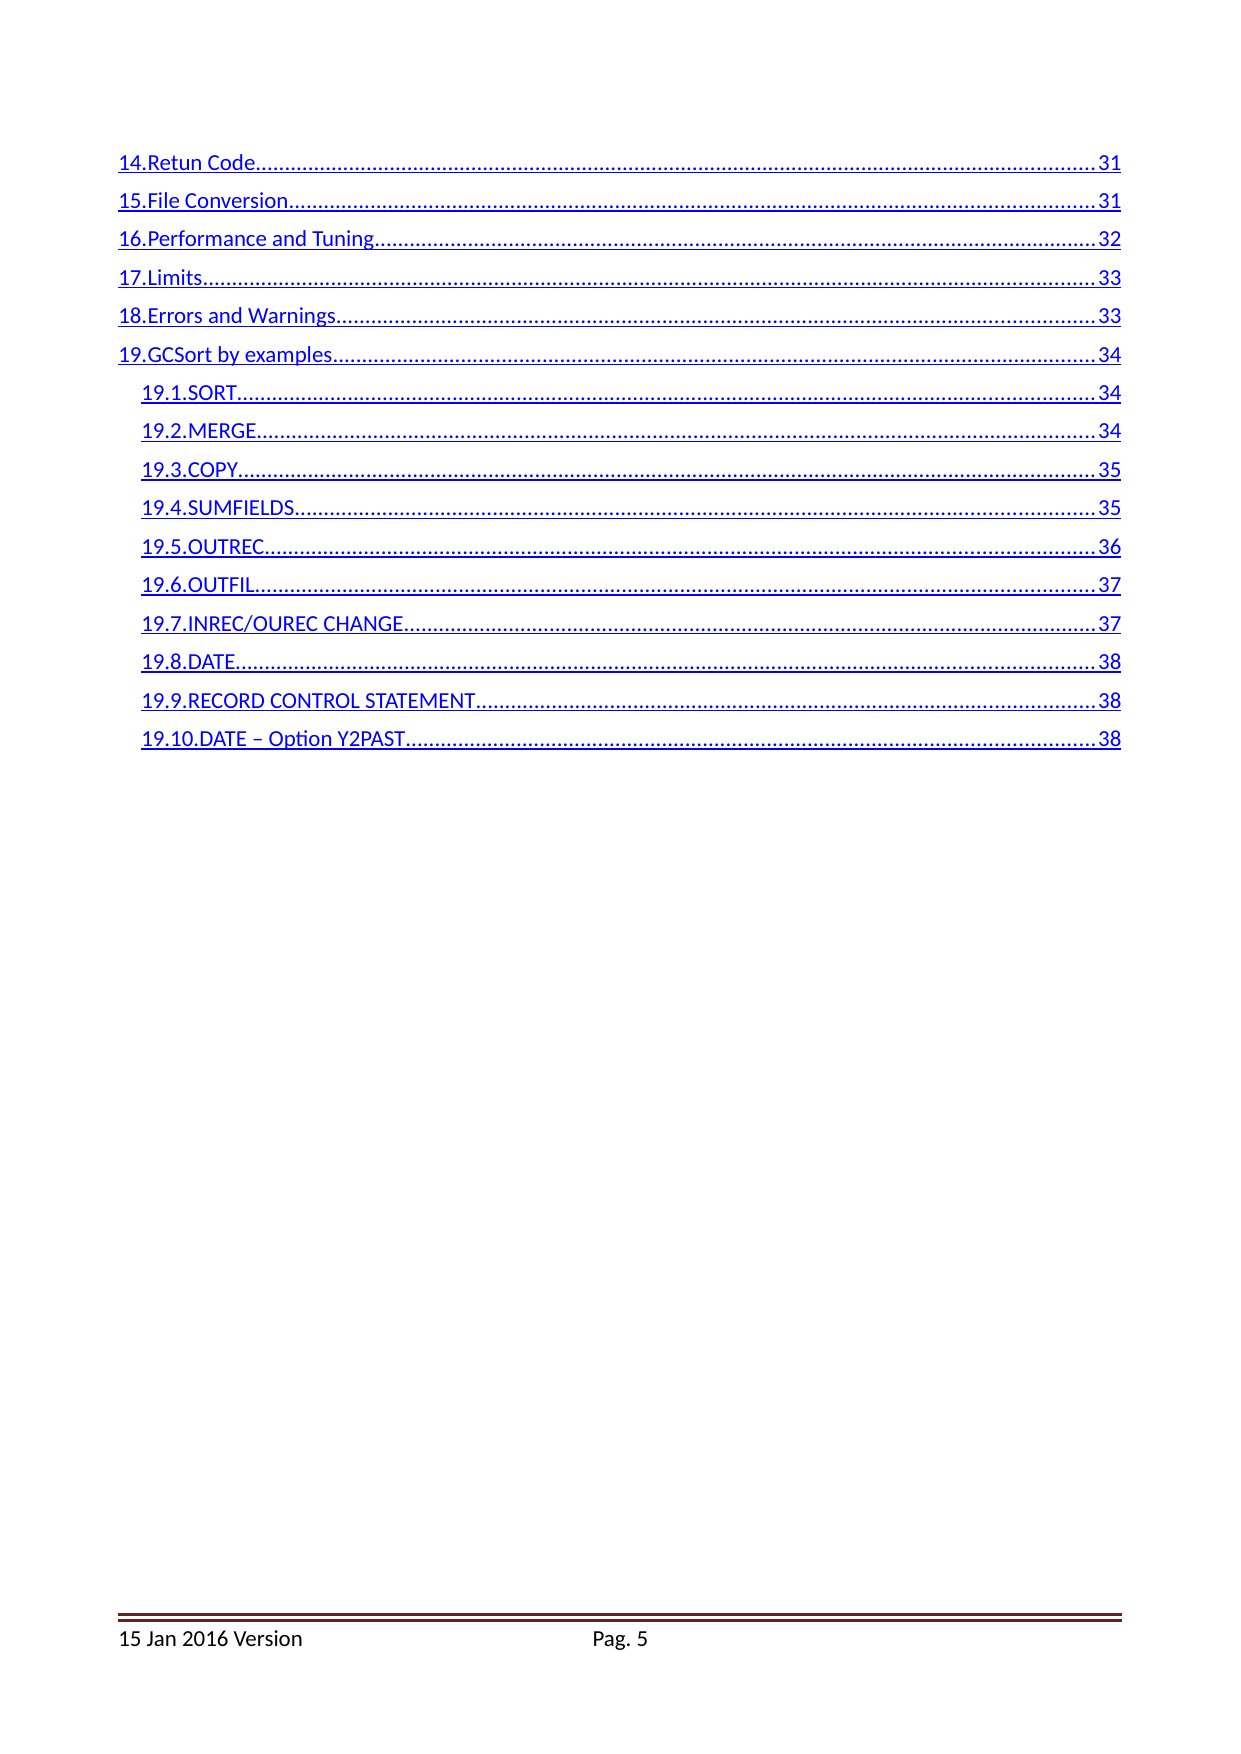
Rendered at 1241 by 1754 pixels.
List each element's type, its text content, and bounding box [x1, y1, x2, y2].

text 14. Retun Code 31 [118, 148, 1122, 176]
text 17. Limits 33 [118, 263, 1122, 291]
text 19.4. SUMFIELDS 35 [141, 493, 1122, 522]
text 19.6. OUTFIL 37 [141, 570, 1122, 598]
text 16. Performance and Tuning 32 [118, 224, 1122, 252]
text 19.9. RECORD CONTROL STATEMENT 38 [141, 686, 1122, 714]
text 19.8. DATE 38 [141, 647, 1122, 675]
text 19.5. OUTREC 36 [141, 532, 1122, 560]
text 19.1. SORT 34 [141, 378, 1122, 406]
text 15. File Conversion 31 [118, 186, 1122, 214]
text 19. GCSort by examples 34 [118, 340, 1122, 368]
text 19.2. MERGE 34 [141, 417, 1122, 445]
text 19.10. DATE – Option Y2PAST 38 [141, 724, 1122, 752]
text 19.3. COPY 35 [141, 455, 1122, 483]
text 19.7. INREC/OUREC CHANGE 37 [141, 609, 1122, 637]
text 18. Errors and Warnings 33 [118, 301, 1122, 329]
